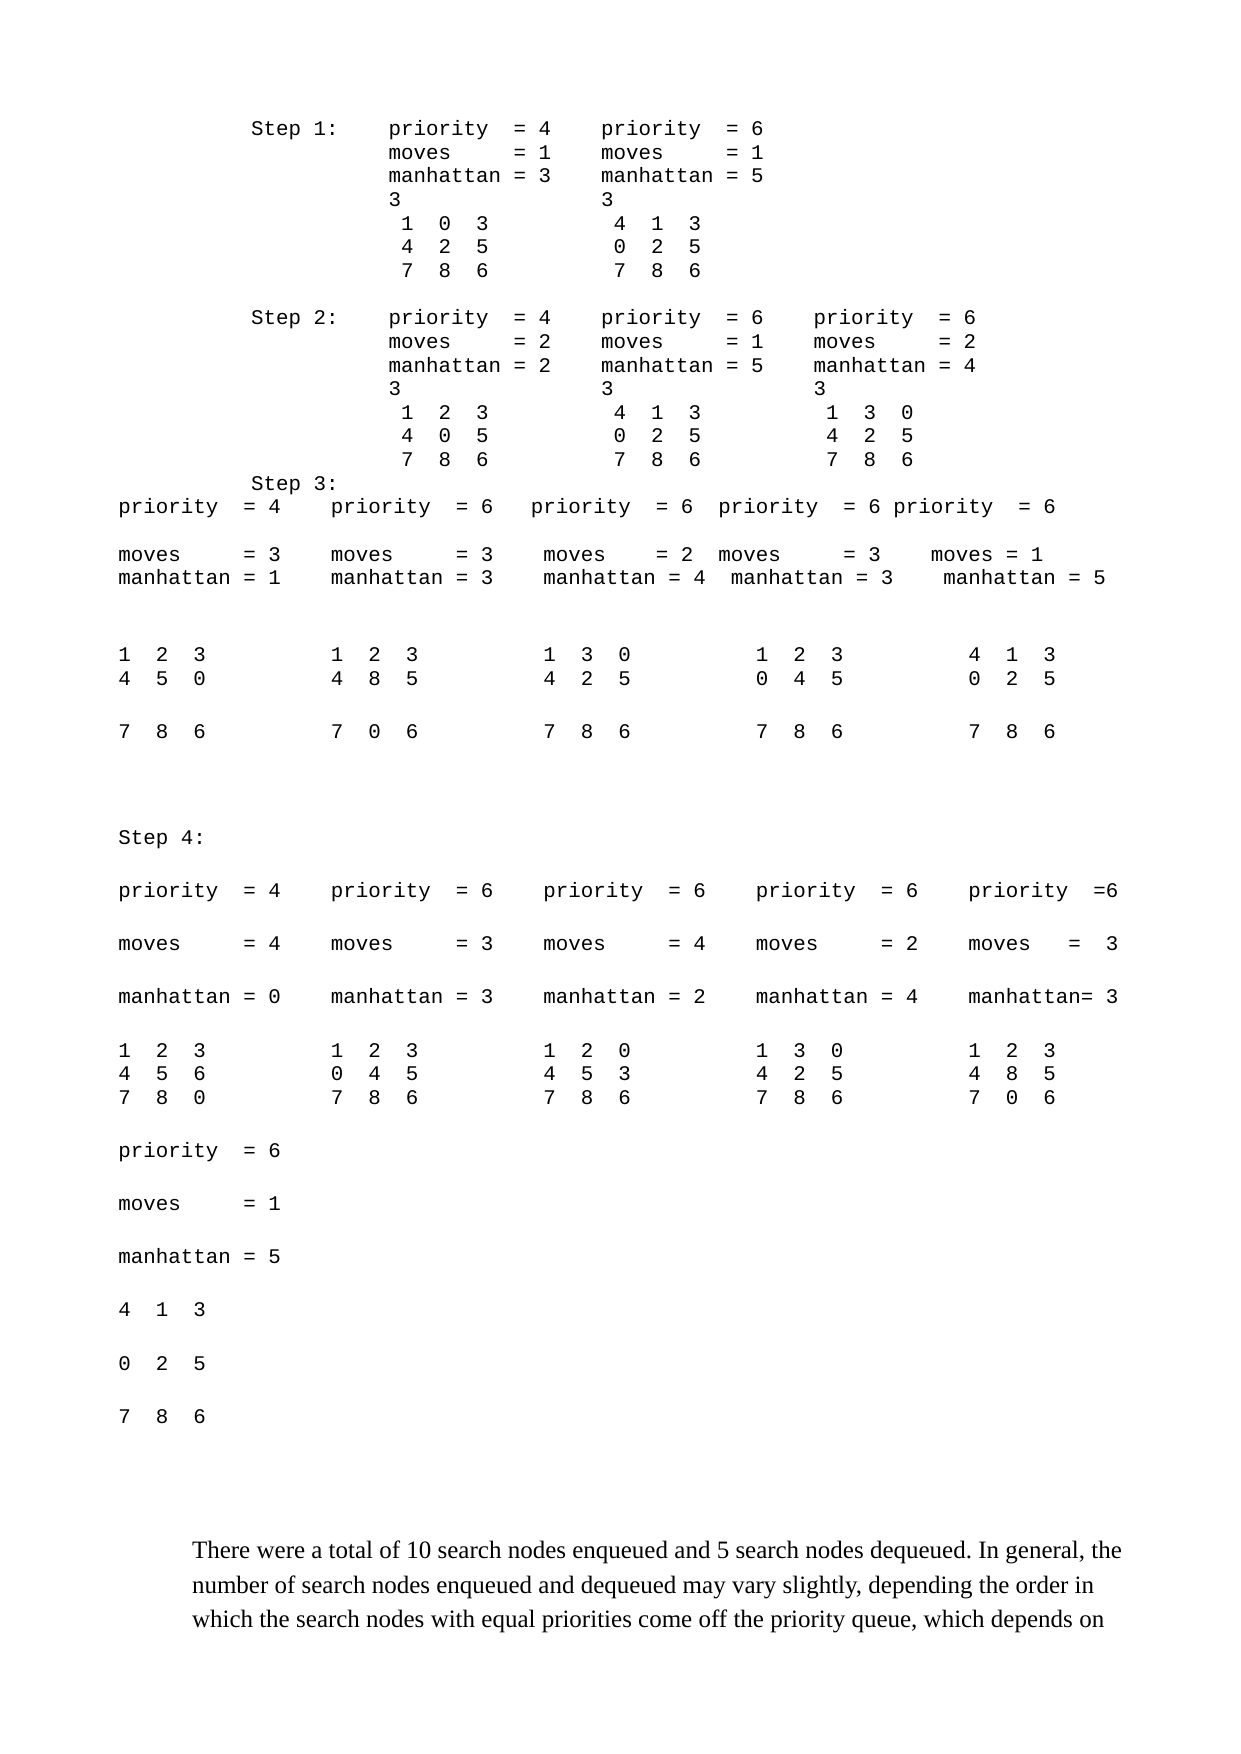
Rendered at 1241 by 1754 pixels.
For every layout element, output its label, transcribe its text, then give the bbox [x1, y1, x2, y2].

list There were a total of 10 search nodes enqueued and 5 search nodes dequeued. In general, the number of search nodes enqueued and dequeued may vary slightly, depending the order in which the search nodes with equal priorities come off the priority queue, which depends on [162, 1536, 1122, 1633]
list moves = 1 moves = 1 [221, 142, 1063, 165]
text 4 1 3 [118, 1299, 1122, 1323]
text 1 2 3 1 2 3 1 3 0 1 2 3 4 1 3 4 5 0 4 8 5 4 2 5 0 4 5 0 2 5 [118, 644, 1122, 691]
list 3 3 3 [221, 378, 1063, 402]
text 0 2 5 [118, 1353, 1122, 1376]
text 1 2 3 1 2 3 1 2 0 1 3 0 1 2 3 4 5 6 0 4 5 4 5 3 4 2 5 4 8 5 7 8 0 7 8 6 7 8 6 7 8 6 7 0 6 [118, 1040, 1122, 1111]
list Step 2: priority = 4 priority = 6 priority = 6 [221, 307, 1063, 331]
list 1 2 3 4 1 3 1 3 0 [221, 402, 1063, 426]
text manhattan = 5 [118, 1246, 1122, 1270]
list 4 0 5 0 2 5 4 2 5 [221, 426, 1063, 449]
list manhattan = 2 manhattan = 5 manhattan = 4 [221, 354, 1063, 378]
list 7 8 6 7 8 6 [221, 260, 1063, 284]
list Step 3: [221, 473, 1063, 496]
text moves = 1 [118, 1193, 1122, 1217]
list manhattan = 3 manhattan = 5 [221, 165, 1063, 189]
list Step 1: priority = 4 priority = 6 [221, 118, 1063, 142]
text manhattan = 0 manhattan = 3 manhattan = 2 manhattan = 4 manhattan= 3 [118, 987, 1122, 1010]
list 3 3 [221, 189, 1063, 213]
list 7 8 6 7 8 6 7 8 6 [221, 449, 1063, 473]
text priority = 4 priority = 6 priority = 6 priority = 6 priority =6 [118, 880, 1122, 904]
text 7 8 6 7 0 6 7 8 6 7 8 6 7 8 6 [118, 721, 1122, 744]
text 7 8 6 [118, 1406, 1122, 1429]
list moves = 2 moves = 1 moves = 2 [221, 331, 1063, 354]
list 4 2 5 0 2 5 [221, 236, 1063, 260]
text manhattan = 1 manhattan = 3 manhattan = 4 manhattan = 3 manhattan = 5 [118, 567, 1122, 591]
text priority = 4 priority = 6 priority = 6 priority = 6 priority = 6 [118, 496, 1063, 520]
text moves = 4 moves = 3 moves = 4 moves = 2 moves = 3 [118, 933, 1122, 957]
text priority = 6 [118, 1140, 1122, 1164]
list 1 0 3 4 1 3 [221, 213, 1063, 236]
text moves = 3 moves = 3 moves = 2 moves = 3 moves = 1 [118, 544, 1122, 567]
text Step 4: [118, 827, 1122, 851]
